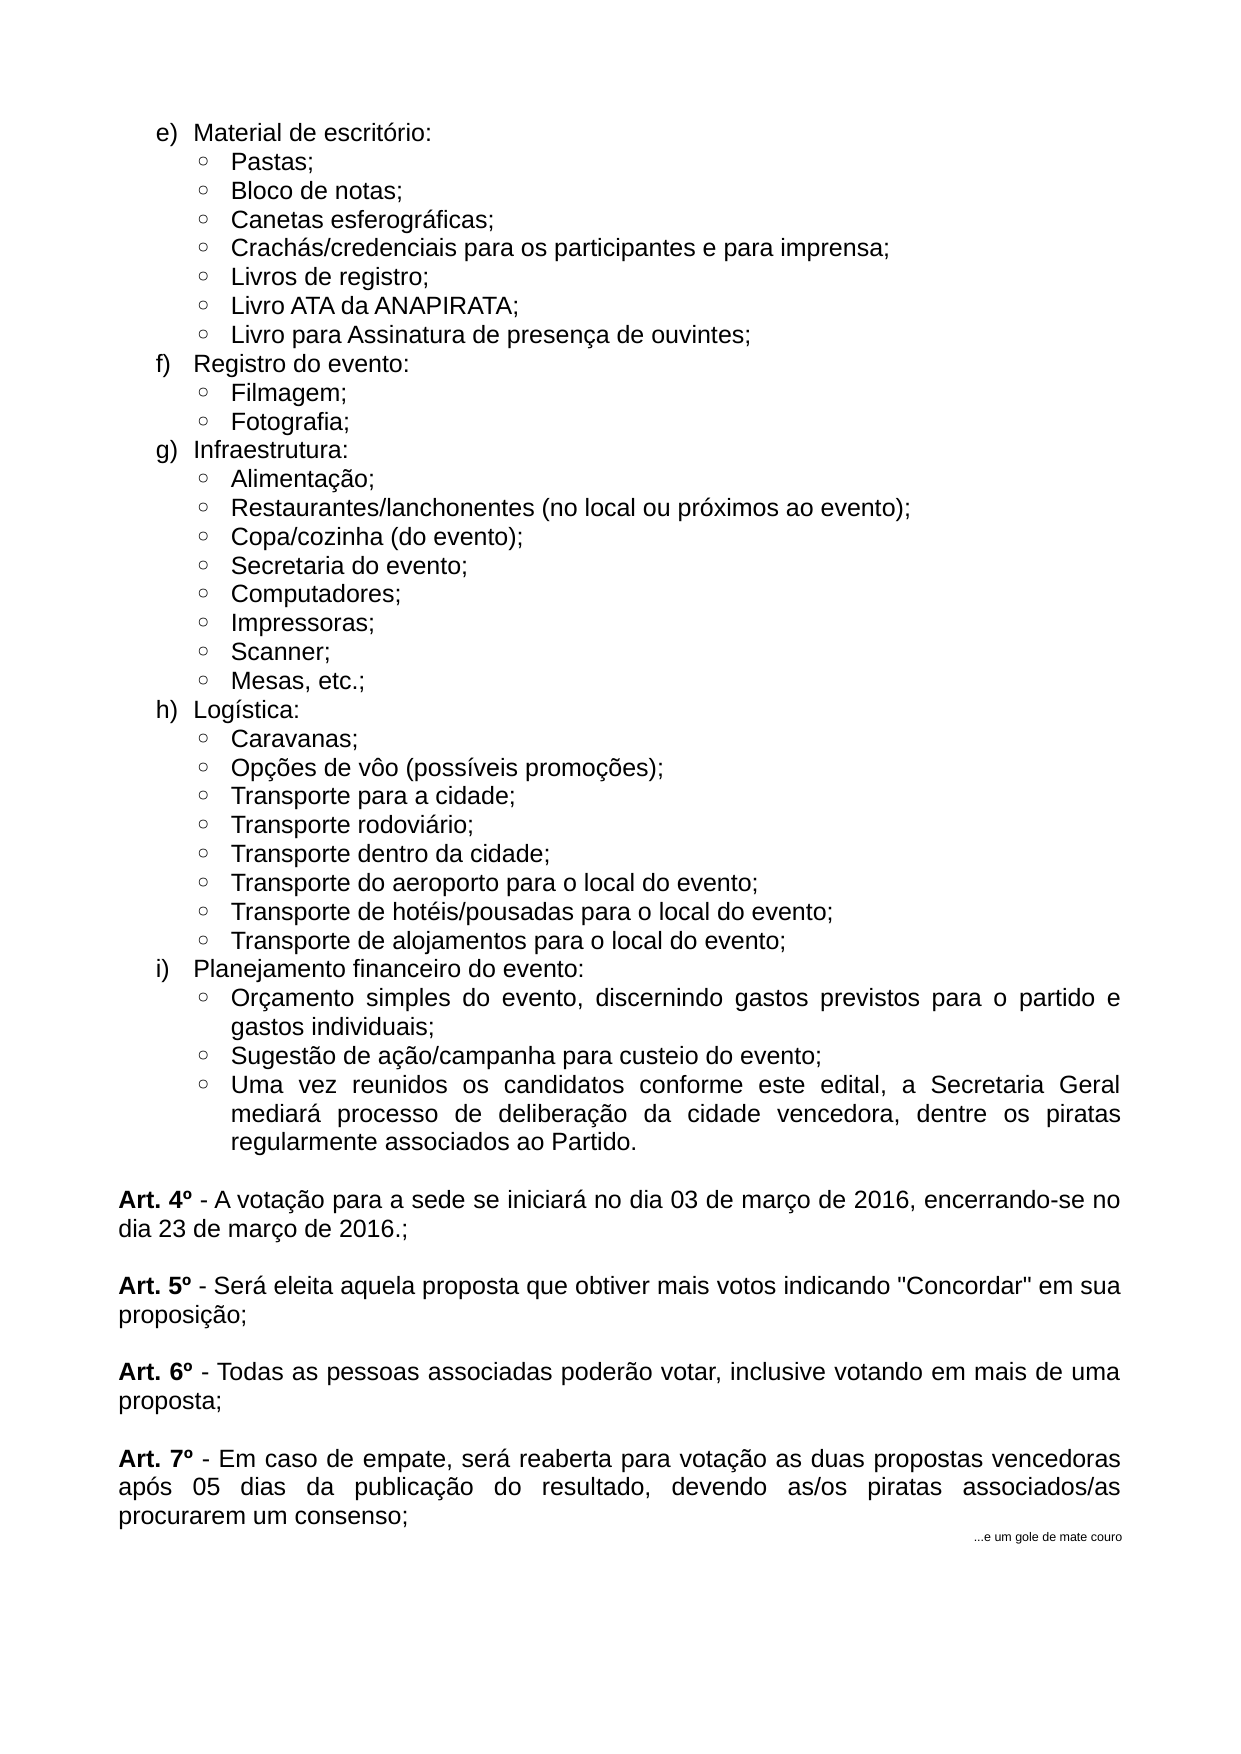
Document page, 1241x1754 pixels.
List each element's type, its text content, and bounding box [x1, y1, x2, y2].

list Impressoras; [193, 608, 1122, 637]
list Computadores; [193, 579, 1122, 608]
list Material de escritório: [156, 118, 1122, 147]
list Livro ATA da ANAPIRATA; [193, 291, 1122, 320]
text Art. 5º - Será eleita aquela proposta que obtiver mais votos indicando "Concordar" em sua proposição; [118, 1271, 1122, 1328]
list Transporte rodoviário; [193, 810, 1122, 839]
list Caravanas; [193, 724, 1122, 752]
list Alimentação; [193, 464, 1122, 493]
list Transporte do aeroporto para o local do evento; [193, 868, 1122, 897]
list Fotografia; [193, 406, 1122, 435]
list Transporte para a cidade; [193, 781, 1122, 810]
list Planejamento financeiro do evento: [156, 954, 1122, 983]
list Livro para Assinatura de presença de ouvintes; [193, 320, 1122, 349]
list Registro do evento: [156, 349, 1122, 378]
list Pastas; [193, 147, 1122, 176]
list Secretaria do evento; [193, 551, 1122, 579]
list Transporte de alojamentos para o local do evento; [193, 926, 1122, 954]
text ...e um gole de mate couro [118, 1530, 1122, 1544]
list Livros de registro; [193, 262, 1122, 291]
list Scanner; [193, 637, 1122, 666]
list Mesas, etc.; [193, 666, 1122, 695]
list Copa/cozinha (do evento); [193, 522, 1122, 551]
list Logística: [156, 695, 1122, 724]
text Art. 7º - Em caso de empate, será reaberta para votação as duas propostas vencedoras após 05 dias da publicação do resultado, devendo as/os piratas associados/as procurarem um consenso; [118, 1443, 1122, 1530]
list Filmagem; [193, 378, 1122, 406]
list Transporte de hotéis/pousadas para o local do evento; [193, 897, 1122, 926]
list Bloco de notas; [193, 176, 1122, 204]
list Sugestão de ação/campanha para custeio do evento; [193, 1041, 1122, 1070]
list Infraestrutura: [156, 435, 1122, 464]
list Canetas esferográficas; [193, 204, 1122, 233]
list Uma vez reunidos os candidatos conforme este edital, a Secretaria Geral mediará processo de deliberação da cidade vencedora, dentre os piratas regularmente associados ao Partido. [193, 1070, 1122, 1156]
list Crachás/credenciais para os participantes e para imprensa; [193, 233, 1122, 262]
list Orçamento simples do evento, discernindo gastos previstos para o partido e gastos individuais; [193, 983, 1122, 1041]
text Art. 6º - Todas as pessoas associadas poderão votar, inclusive votando em mais de uma proposta; [118, 1357, 1122, 1415]
text Art. 4º - A votação para a sede se iniciará no dia 03 de março de 2016, encerrando-se no dia 23 de março de 2016.; [118, 1185, 1122, 1242]
list Transporte dentro da cidade; [193, 839, 1122, 868]
list Opções de vôo (possíveis promoções); [193, 752, 1122, 781]
list Restaurantes/lanchonentes (no local ou próximos ao evento); [193, 493, 1122, 522]
